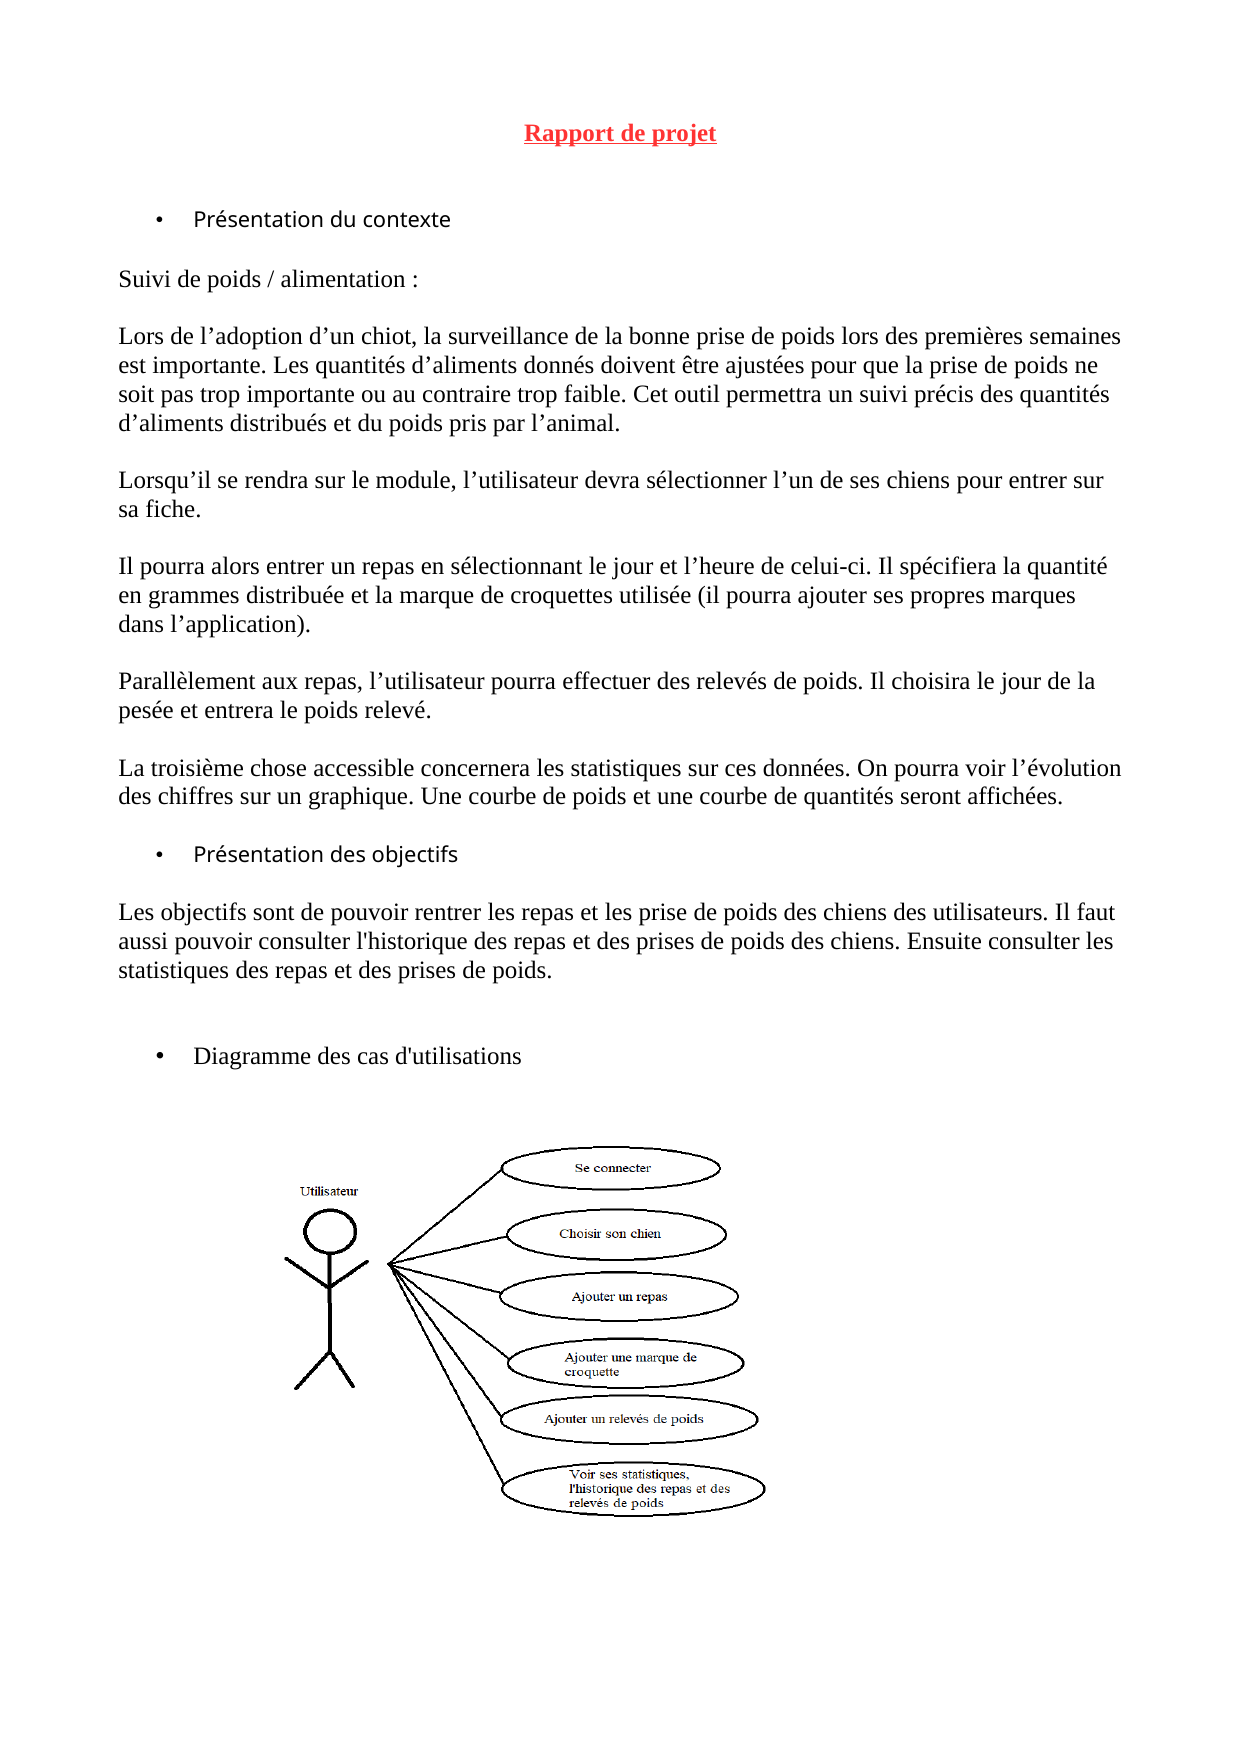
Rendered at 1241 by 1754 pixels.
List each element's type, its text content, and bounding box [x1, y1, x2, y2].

text La troisième chose accessible concernera les statistiques sur ces données. On pourra voir l’évolution des chiffres sur un graphique. Une courbe de poids et une courbe de quantités seront affichées. [118, 753, 1122, 810]
text Suivi de poids / alimentation : [118, 264, 1122, 293]
text Les objectifs sont de pouvoir rentrer les repas et les prise de poids des chiens des utilisateurs. Il faut aussi pouvoir consulter l'historique des repas et des prises de poids des chiens. Ensuite consulter les statistiques des repas et des prises de poids. [118, 897, 1122, 984]
text Lorsqu’il se rendra sur le module, l’utilisateur devra sélectionner l’un de ses chiens pour entrer sur sa fiche. [118, 465, 1122, 523]
list Présentation du contexte [156, 204, 1122, 234]
text Lors de l’adoption d’un chiot, la surveillance de la bonne prise de poids lors des premières semaines est importante. Les quantités d’aliments donnés doivent être ajustées pour que la prise de poids ne soit pas trop importante ou au contraire trop faible. Cet outil permettra un suivi précis des quantités d’aliments distribués et du poids pris par l’animal. [118, 321, 1122, 436]
text Il pourra alors entrer un repas en sélectionnant le jour et l’heure de celui-ci. Il spécifiera la quantité en grammes distribuée et la marque de croquettes utilisée (il pourra ajouter ses propres marques dans l’application). [118, 551, 1122, 638]
list Diagramme des cas d'utilisations [156, 1041, 1122, 1070]
picture [170, 1098, 1071, 1541]
list Présentation des objectifs [156, 839, 1122, 869]
text Rapport de projet [118, 118, 1122, 147]
text Parallèlement aux repas, l’utilisateur pourra effectuer des relevés de poids. Il choisira le jour de la pesée et entrera le poids relevé. [118, 666, 1122, 724]
